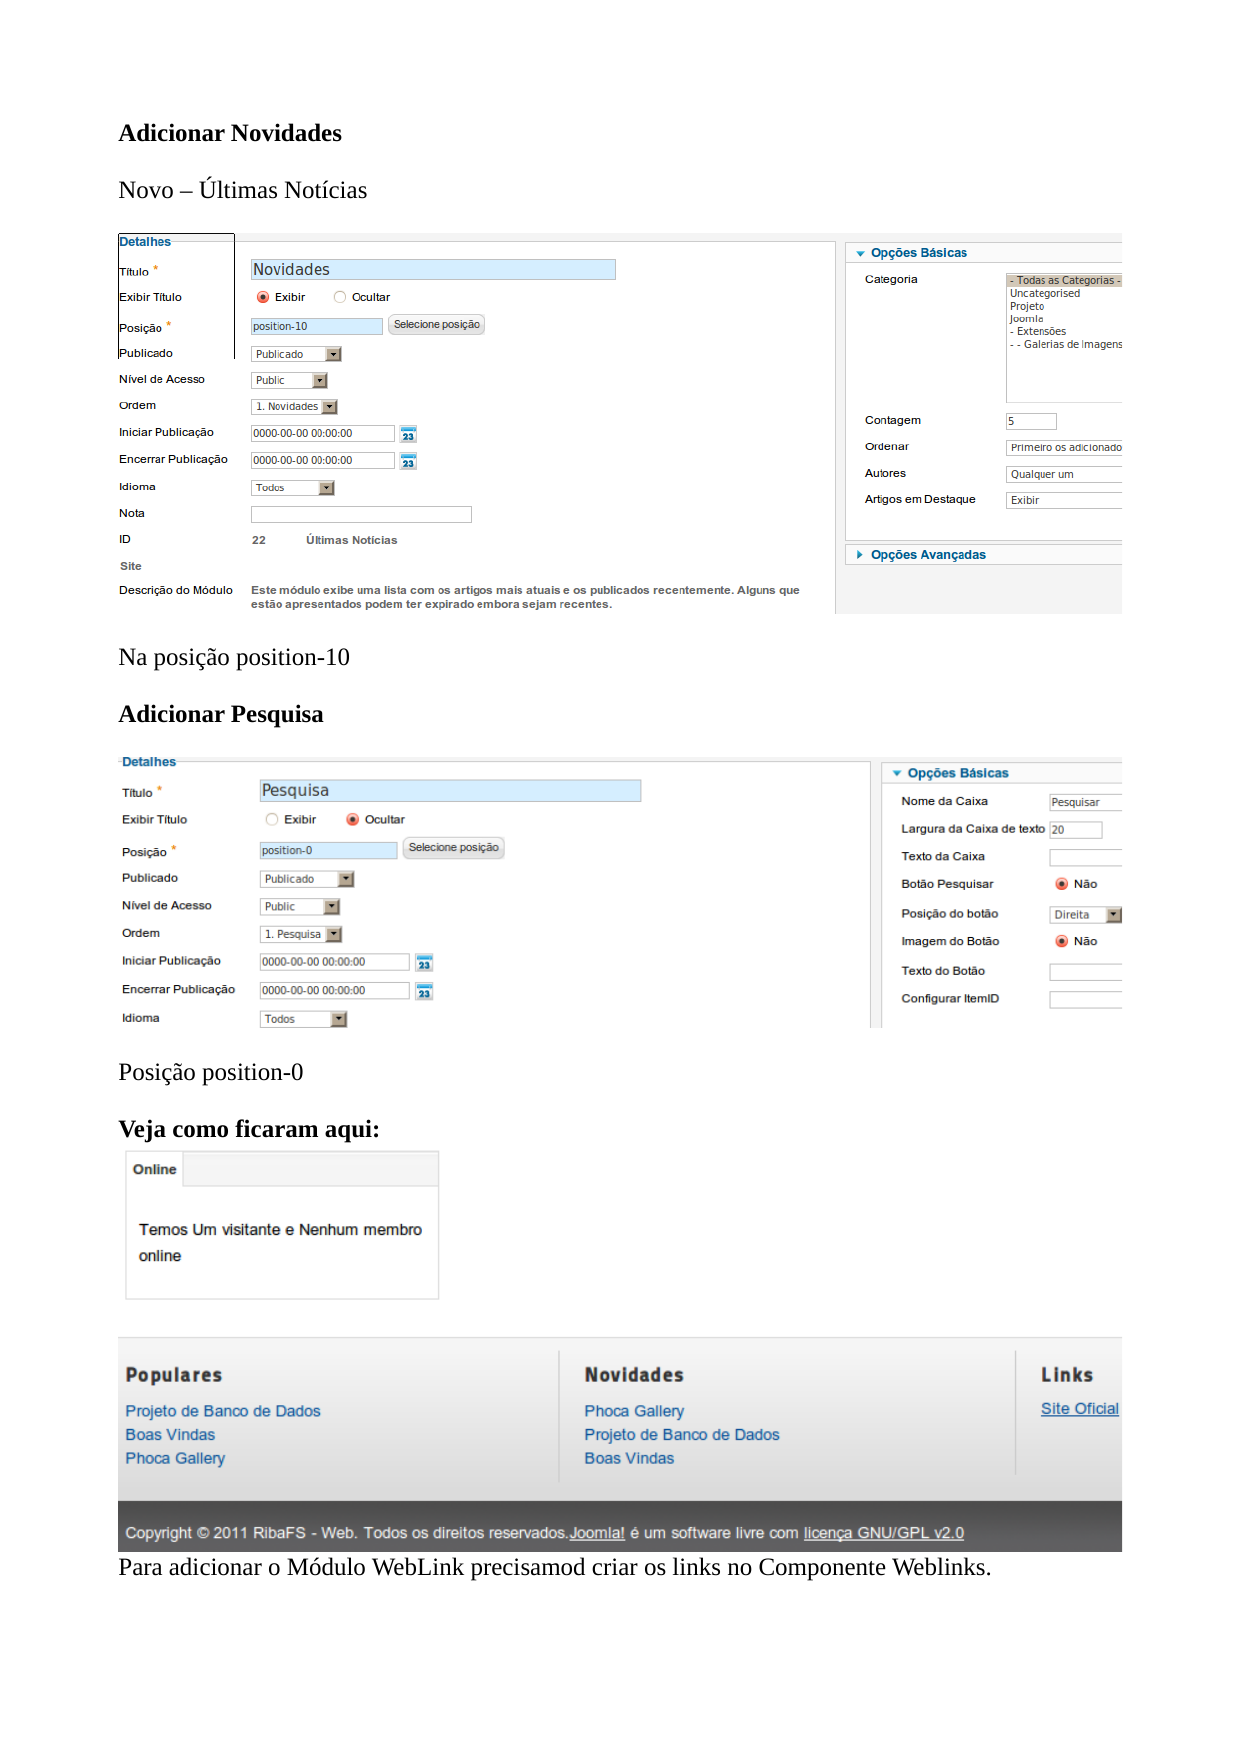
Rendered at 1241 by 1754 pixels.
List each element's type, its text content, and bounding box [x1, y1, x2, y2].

text Adicionar Novidades [118, 118, 1122, 147]
text Novo – Últimas Notícias [118, 176, 1122, 204]
text Na posição position-10 [118, 642, 1122, 671]
text Para adicionar o Módulo WebLink precisamod criar os links no Componente Weblinks. [118, 1552, 1122, 1581]
picture [118, 1143, 1123, 1552]
picture [118, 757, 1123, 1028]
text Posição position-0 [118, 1057, 1122, 1086]
text Veja como ficaram aqui: [118, 1114, 1122, 1143]
picture [118, 233, 1123, 614]
text Adicionar Pesquisa [118, 699, 1122, 728]
